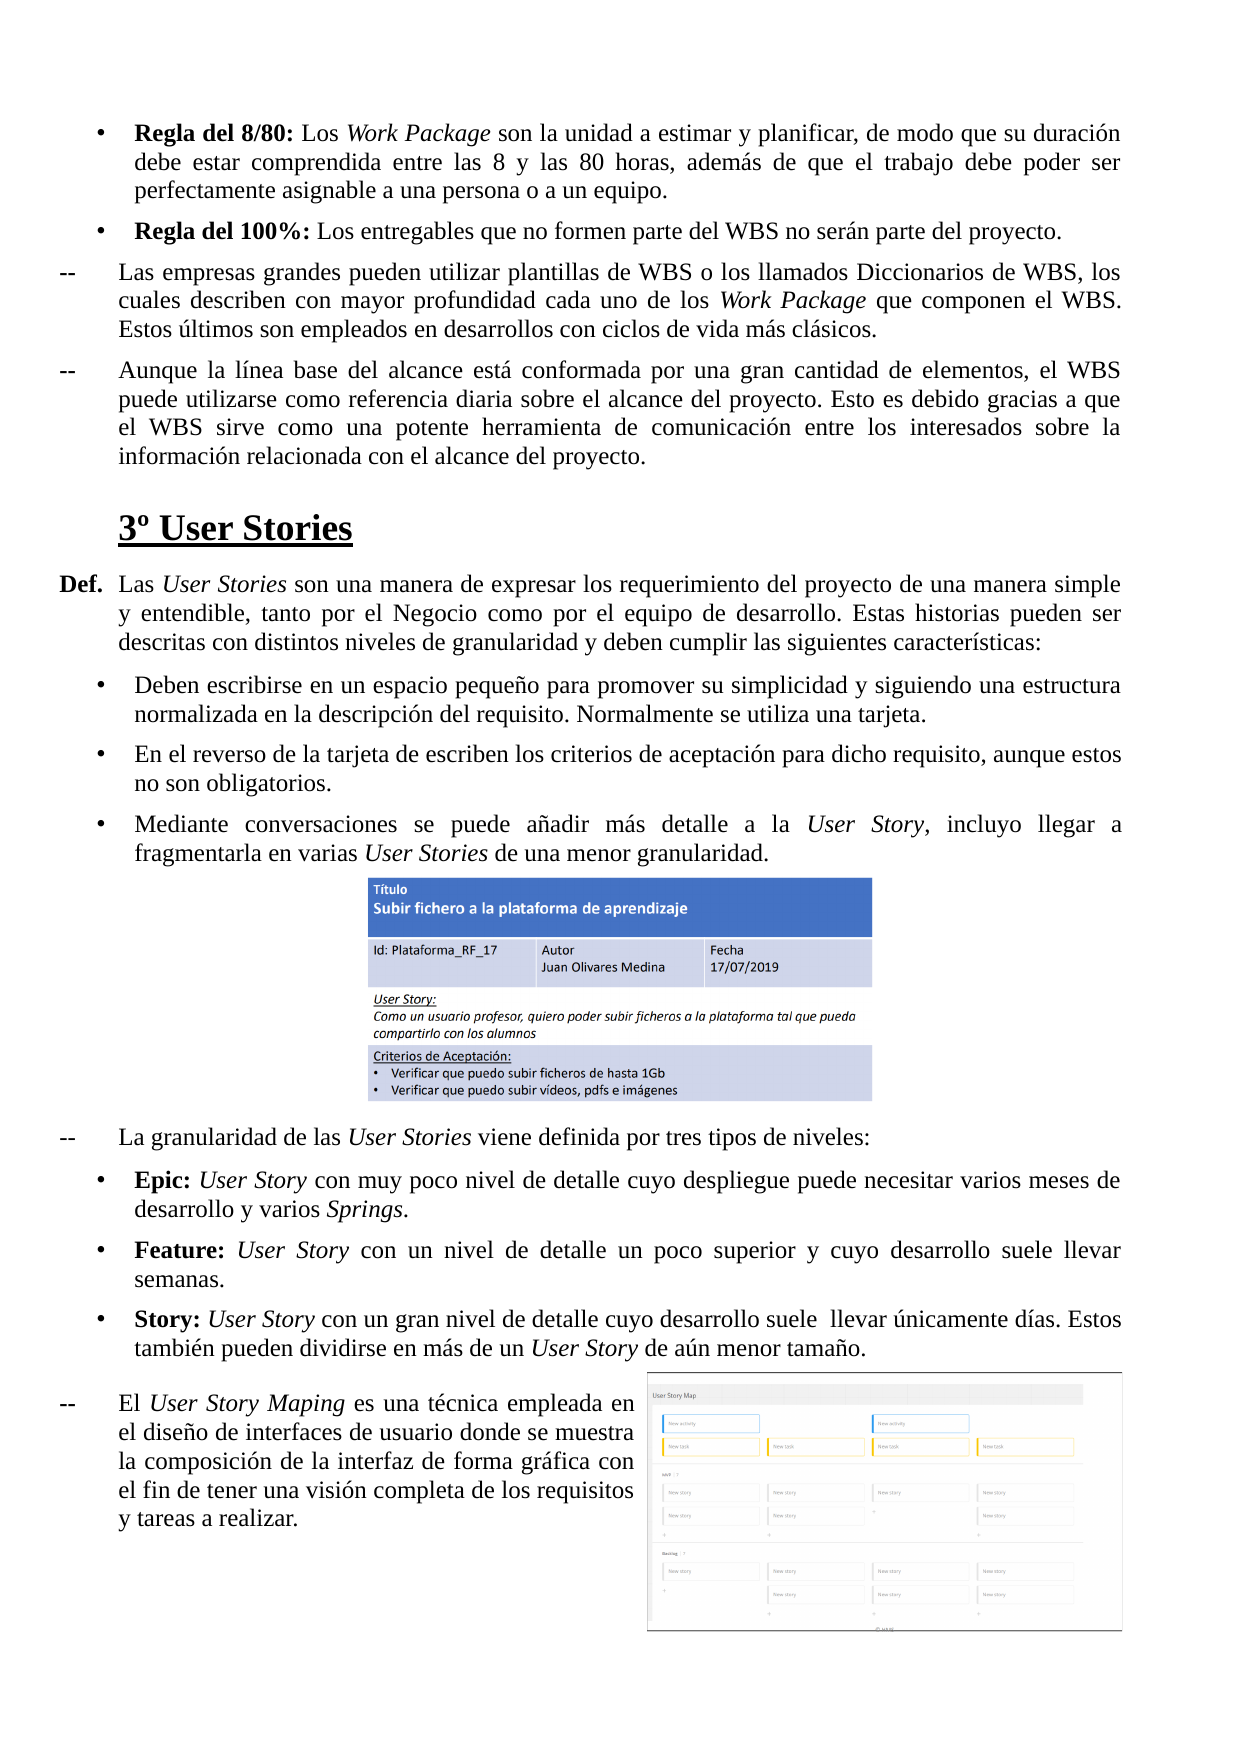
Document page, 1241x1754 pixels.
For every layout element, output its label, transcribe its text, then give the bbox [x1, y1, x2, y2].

picture [647, 1372, 1123, 1632]
list Mediante conversaciones se puede añadir más detalle a la User Story, incluyo llegar a fragmentarla en varias User Stories de una menor granularidad. [97, 809, 1122, 866]
text 3º User Stories [118, 505, 1122, 548]
list Story: User Story con un gran nivel de detalle cuyo desarrollo suele llevar únicamente días. Estos también pueden dividirse en más de un User Story de aún menor tamaño. [97, 1304, 1122, 1362]
text -- Las empresas grandes pueden utilizar plantillas de WBS o los llamados Diccionarios de WBS, los cuales describen con mayor profundidad cada uno de los Work Package que componen el WBS. Estos últimos son empleados en desarrollos con ciclos de vida más clásicos. [59, 257, 1122, 343]
text -- Aunque la línea base del alcance está conformada por una gran cantidad de elementos, el WBS puede utilizarse como referencia diaria sobre el alcance del proyecto. Esto es debido gracias a que el WBS sirve como una potente herramienta de comunicación entre los interesados sobre la información relacionada con el alcance del proyecto. [59, 355, 1122, 470]
list Epic: User Story con muy poco nivel de detalle cuyo despliegue puede necesitar varios meses de desarrollo y varios Springs. [97, 1166, 1122, 1223]
list Deben escribirse en un espacio pequeño para promover su simplicidad y siguiendo una estructura normalizada en la descripción del requisito. Normalmente se utiliza una tarjeta. [97, 670, 1122, 728]
text Def. Las User Stories son una manera de expresar los requerimiento del proyecto de una manera simple y entendible, tanto por el Negocio como por el equipo de desarrollo. Estas historias pueden ser descritas con distintos niveles de granularidad y deben cumplir las siguientes características: [59, 569, 1122, 655]
list En el reverso de la tarjeta de escriben los criterios de aceptación para dicho requisito, aunque estos no son obligatorios. [97, 739, 1122, 797]
picture [367, 876, 873, 1102]
text -- El User Story Maping es una técnica empleada en el diseño de interfaces de usuario donde se muestra la composición de la interfaz de forma gráfica con el fin de tener una visión completa de los requisitos y tareas a realizar. [59, 1388, 647, 1532]
list Regla del 8/80: Los Work Package son la unidad a estimar y planificar, de modo que su duración debe estar comprendida entre las 8 y las 80 horas, además de que el trabajo debe poder ser perfectamente asignable a una persona o a un equipo. [97, 118, 1122, 204]
list Regla del 100%: Los entregables que no formen parte del WBS no serán parte del proyecto. [97, 216, 1122, 245]
text -- La granularidad de las User Stories viene definida por tres tipos de niveles: [59, 887, 1122, 1151]
list Feature: User Story con un nivel de detalle un poco superior y cuyo desarrollo suele llevar semanas. [97, 1235, 1122, 1292]
